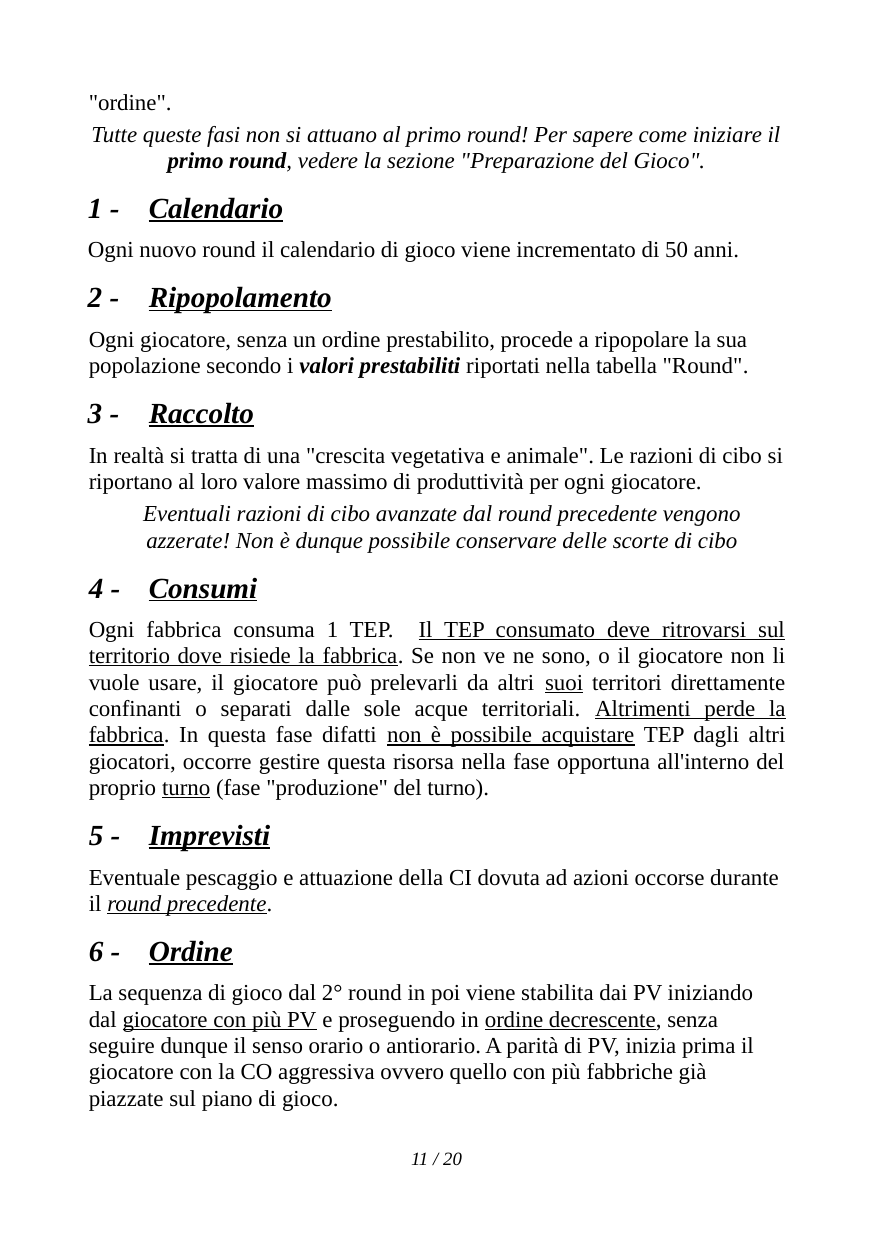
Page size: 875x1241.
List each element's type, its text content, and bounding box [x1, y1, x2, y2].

text Eventuale pescaggio e attuazione della CI dovuta ad azioni occorse durante il round precedente. [88, 863, 786, 916]
text Tutte queste fasi non si attuano al primo round! Per sapere come iniziare il primo round, vedere la sezione "Preparazione del Gioco". [88, 121, 786, 173]
text La sequenza di gioco dal 2° round in poi viene stabilita dai PV iniziando dal giocatore con più PV e proseguendo in ordine decrescente, senza seguire dunque il senso orario o antiorario. A parità di PV, inizia prima il giocatore con la CO aggressiva ovvero quello con più fabbriche già piazzate sul piano di gioco. [88, 979, 786, 1111]
text Eventuali razioni di cibo avanzate dal round precedente vengono azzerate! Non è dunque possibile conservare delle scorte di cibo [118, 500, 768, 553]
subtitle Ripopolamento [87, 281, 786, 314]
subtitle Consumi [88, 571, 786, 604]
text "ordine". [88, 88, 786, 115]
subtitle Raccolto [87, 396, 786, 430]
subtitle Imprevisti [88, 818, 786, 852]
text Ogni giocatore, senza un ordine prestabilito, procede a ripopolare la sua popolazione secondo i valori prestabiliti riportati nella tabella "Round". [88, 326, 786, 379]
text Ogni nuovo round il calendario di gioco viene incrementato di 50 anni. [88, 237, 786, 263]
subtitle Ordine [88, 934, 786, 967]
text In realtà si tratta di una "crescita vegetativa e animale". Le razioni di cibo si riportano al loro valore massimo di produttività per ogni giocatore. [88, 442, 786, 494]
subtitle Calendario [88, 191, 786, 225]
text Ogni fabbrica consuma 1 TEP. Il TEP consumato deve ritrovarsi sul territorio dove risiede la fabbrica. Se non ve ne sono, o il giocatore non li vuole usare, il giocatore può prelevarli da altri suoi territori direttamente confinanti o separati dalle sole acque territoriali. Altrimenti perde la fabbrica. In questa fase difatti non è possibile acquistare TEP dagli altri giocatori, occorre gestire questa risorsa nella fase opportuna all'interno del proprio turno (fase "produzione" del turno). [88, 616, 786, 801]
